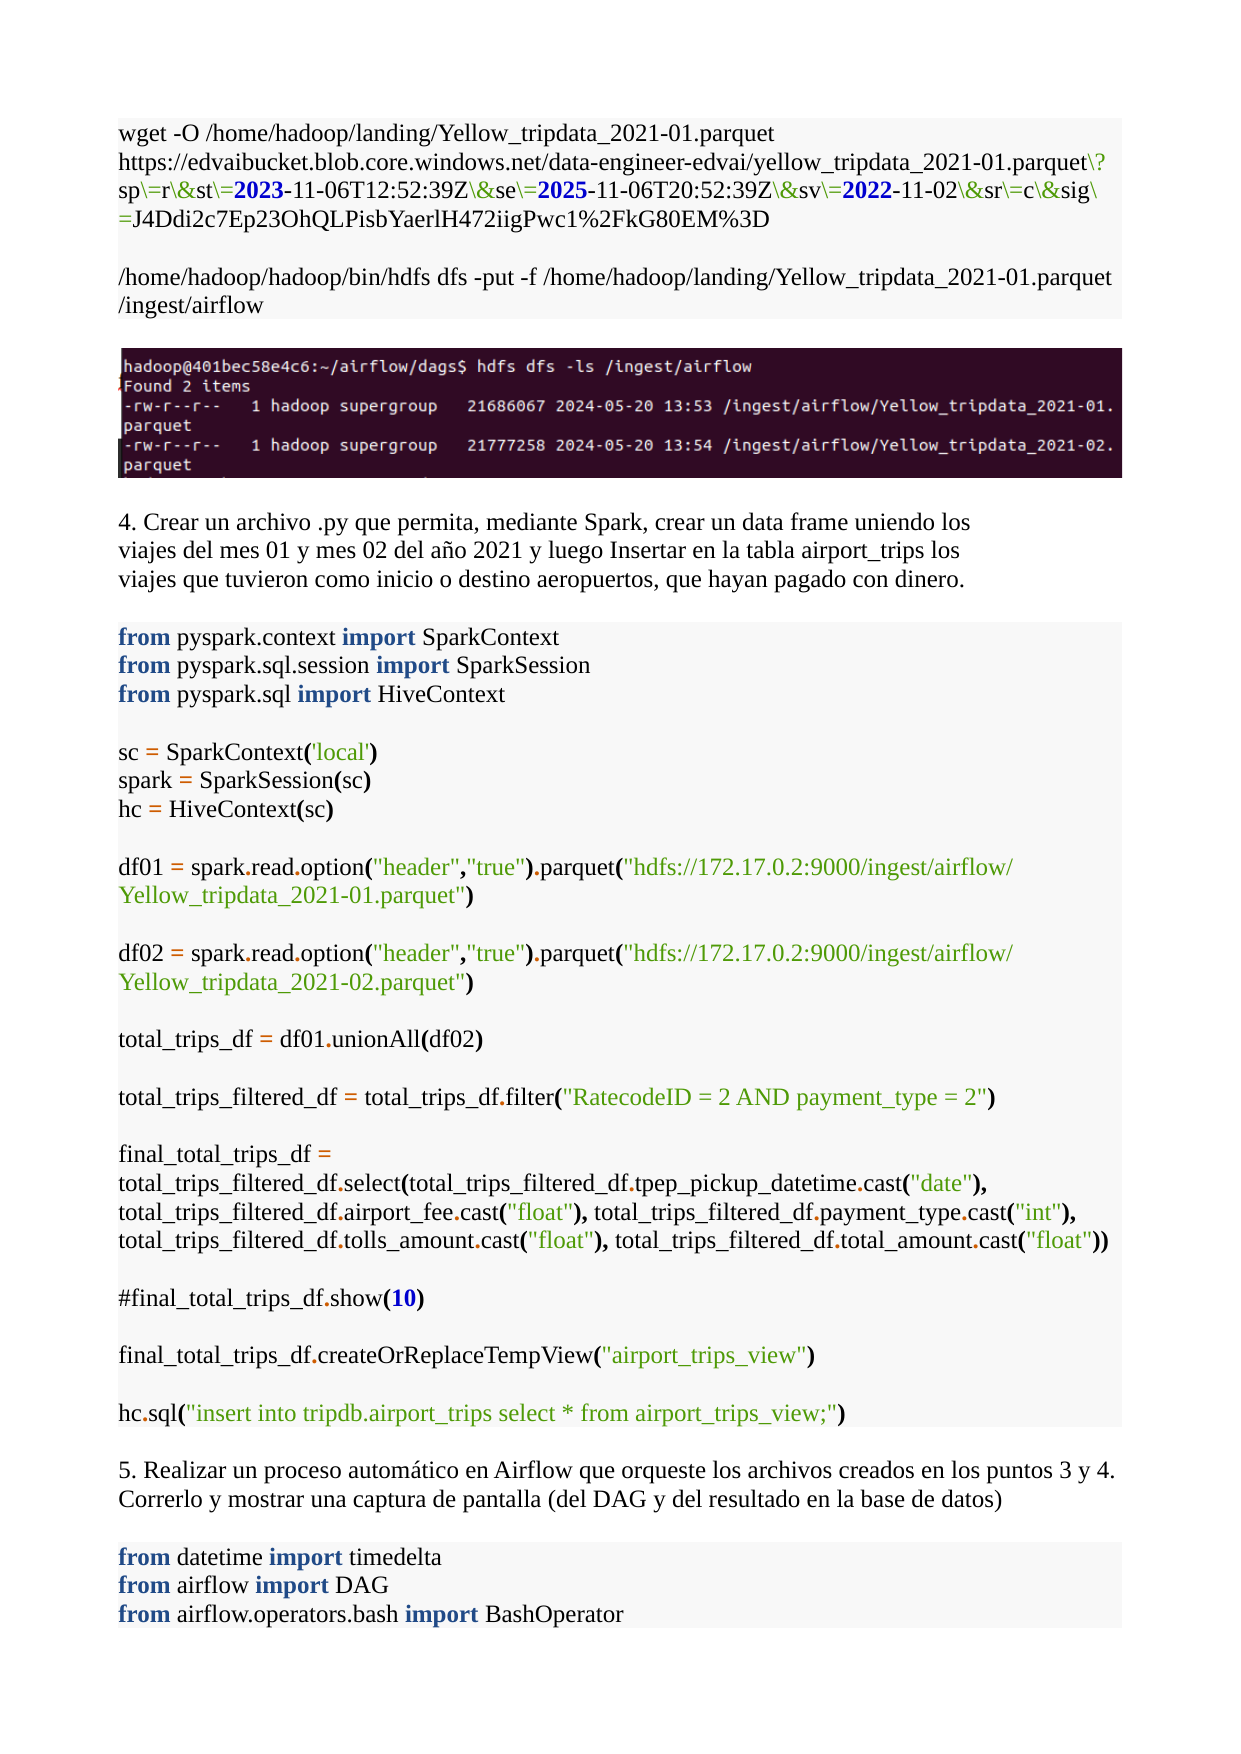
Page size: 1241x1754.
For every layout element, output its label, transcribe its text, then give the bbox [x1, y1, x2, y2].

text final_total_trips_df.createOrReplaceTempView("airport_trips_view") [118, 1340, 1122, 1369]
text viajes que tuvieron como inicio o destino aeropuertos, que hayan pagado con dinero. [118, 564, 1122, 593]
text #final_total_trips_df.show(10) [118, 1283, 1122, 1312]
text hc = HiveContext(sc) [118, 794, 1122, 823]
text from pyspark.sql import HiveContext [118, 679, 1122, 708]
text from airflow import DAG [118, 1570, 1122, 1599]
text viajes del mes 01 y mes 02 del año 2021 y luego Insertar en la tabla airport_trips los [118, 535, 1122, 564]
text from airflow.operators.bash import BashOperator [118, 1599, 1122, 1628]
text df02 = spark.read.option("header","true").parquet("hdfs://172.17.0.2:9000/ingest/airflow/Yellow_tripdata_2021-02.parquet") [118, 938, 1122, 995]
text /home/hadoop/hadoop/bin/hdfs dfs -put -f /home/hadoop/landing/Yellow_tripdata_2021-01.parquet /ingest/airflow [118, 262, 1122, 319]
text total_trips_filtered_df = total_trips_df.filter("RatecodeID = 2 AND payment_type = 2") [118, 1082, 1122, 1110]
text from pyspark.sql.session import SparkSession [118, 650, 1122, 679]
text sc = SparkContext('local') [118, 737, 1122, 765]
text from pyspark.context import SparkContext [118, 622, 1122, 650]
text 4. Crear un archivo .py que permita, mediante Spark, crear un data frame uniendo los [118, 507, 1122, 535]
text total_trips_df = df01.unionAll(df02) [118, 1024, 1122, 1053]
text hc.sql("insert into tripdb.airport_trips select * from airport_trips_view;") [118, 1398, 1122, 1427]
text wget -O /home/hadoop/landing/Yellow_tripdata_2021-01.parquet https://edvaibucket.blob.core.windows.net/data-engineer-edvai/yellow_tripdata_2021-01.parquet\?sp\=r\&st\=2023-11-06T12:52:39Z\&se\=2025-11-06T20:52:39Z\&sv\=2022-11-02\&sr\=c\&sig\=J4Ddi2c7Ep23OhQLPisbYaerlH472iigPwc1%2FkG80EM%3D [118, 118, 1122, 233]
text final_total_trips_df = total_trips_filtered_df.select(total_trips_filtered_df.tpep_pickup_datetime.cast("date"), total_trips_filtered_df.airport_fee.cast("float"), total_trips_filtered_df.payment_type.cast("int"), total_trips_filtered_df.tolls_amount.cast("float"), total_trips_filtered_df.total_amount.cast("float")) [118, 1139, 1122, 1254]
text df01 = spark.read.option("header","true").parquet("hdfs://172.17.0.2:9000/ingest/airflow/Yellow_tripdata_2021-01.parquet") [118, 852, 1122, 909]
text from datetime import timedelta [118, 1542, 1122, 1570]
text 5. Realizar un proceso automático en Airflow que orqueste los archivos creados en los puntos 3 y 4. Correrlo y mostrar una captura de pantalla (del DAG y del resultado en la base de datos) [118, 1455, 1122, 1513]
text spark = SparkSession(sc) [118, 765, 1122, 794]
picture [118, 348, 1123, 478]
